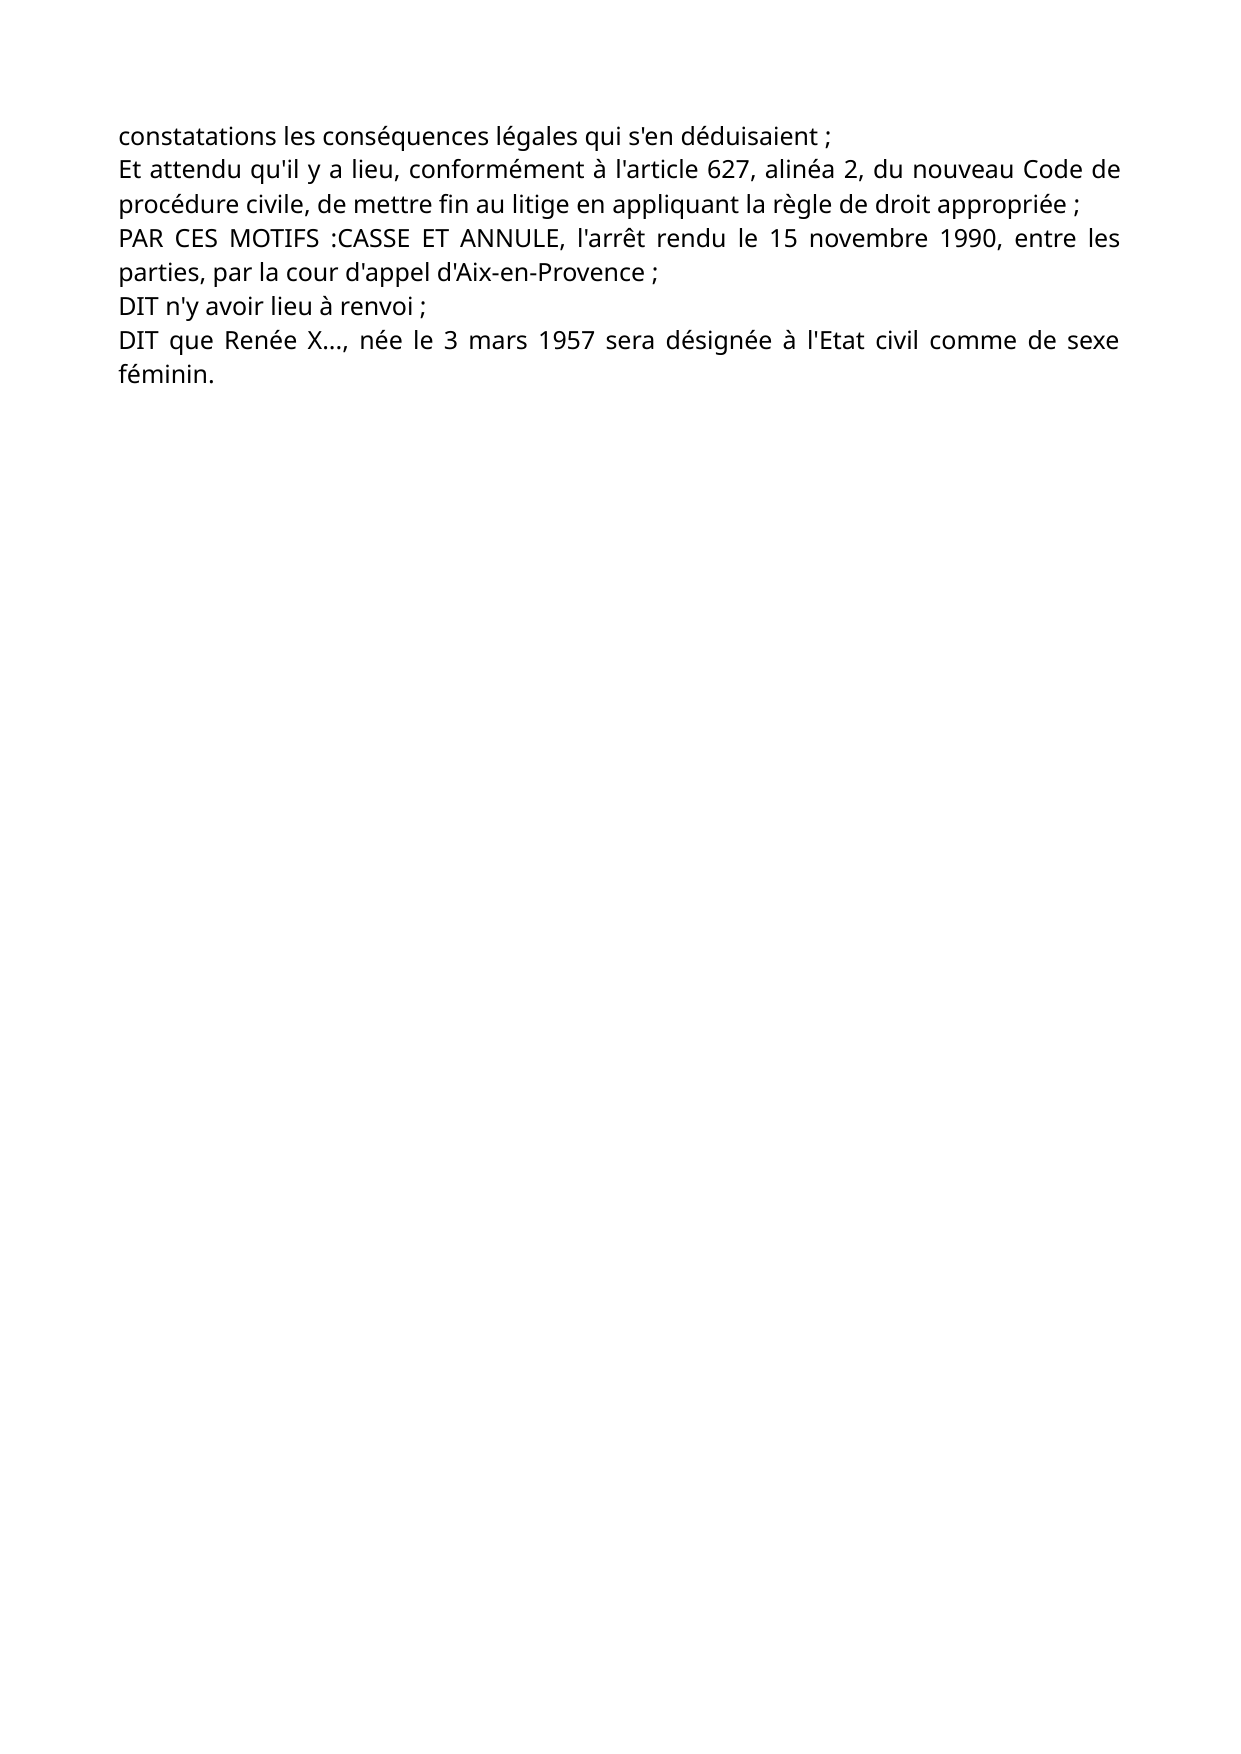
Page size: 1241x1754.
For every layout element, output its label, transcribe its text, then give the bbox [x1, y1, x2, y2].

text DIT que Renée X..., née le 3 mars 1957 sera désignée à l'Etat civil comme de sexe féminin. [118, 322, 1122, 391]
text PAR CES MOTIFS :CASSE ET ANNULE, l'arrêt rendu le 15 novembre 1990, entre les parties, par la cour d'appel d'Aix-en-Provence ; [118, 220, 1122, 288]
text Et attendu qu'il y a lieu, conformément à l'article 627, alinéa 2, du nouveau Code de procédure civile, de mettre fin au litige en appliquant la règle de droit appropriée ; [118, 152, 1122, 220]
text constatations les conséquences légales qui s'en déduisaient ; [118, 118, 1122, 152]
text DIT n'y avoir lieu à renvoi ; [118, 288, 1122, 322]
